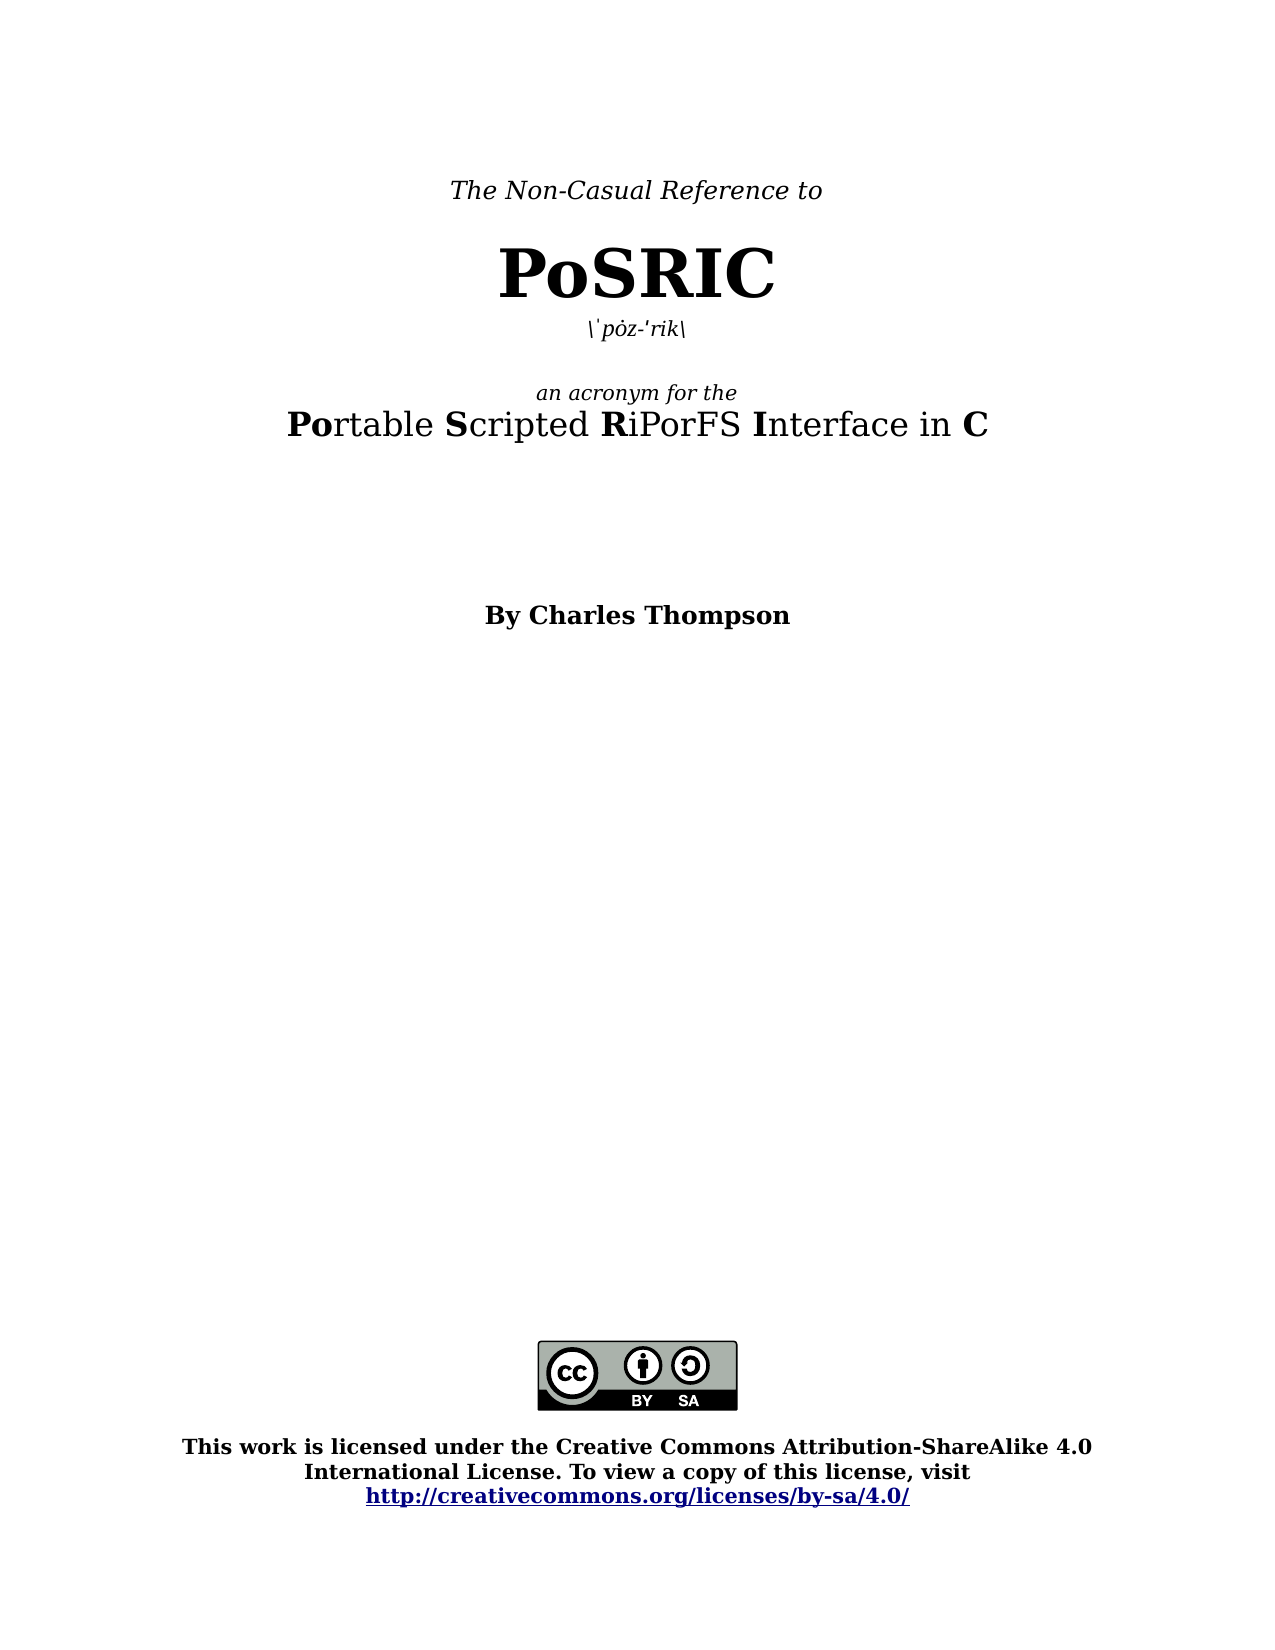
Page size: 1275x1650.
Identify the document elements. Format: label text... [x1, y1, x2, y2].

text an acronym for the [118, 381, 1157, 405]
text This work is licensed under the Creative Commons Attribution-ShareAlike 4.0 International License. To view a copy of this license, visit http://creativecommons.org/licenses/by-sa/4.0/ [118, 1435, 1157, 1508]
text \ˈpȯz-ˈrik\ [118, 313, 1157, 342]
text The Non-Casual Reference to [118, 176, 1157, 206]
text By Charles Thompson [118, 601, 1157, 631]
text Portable Scripted RiPorFS Interface in C [118, 405, 1157, 444]
text PoSRIC [118, 235, 1157, 313]
